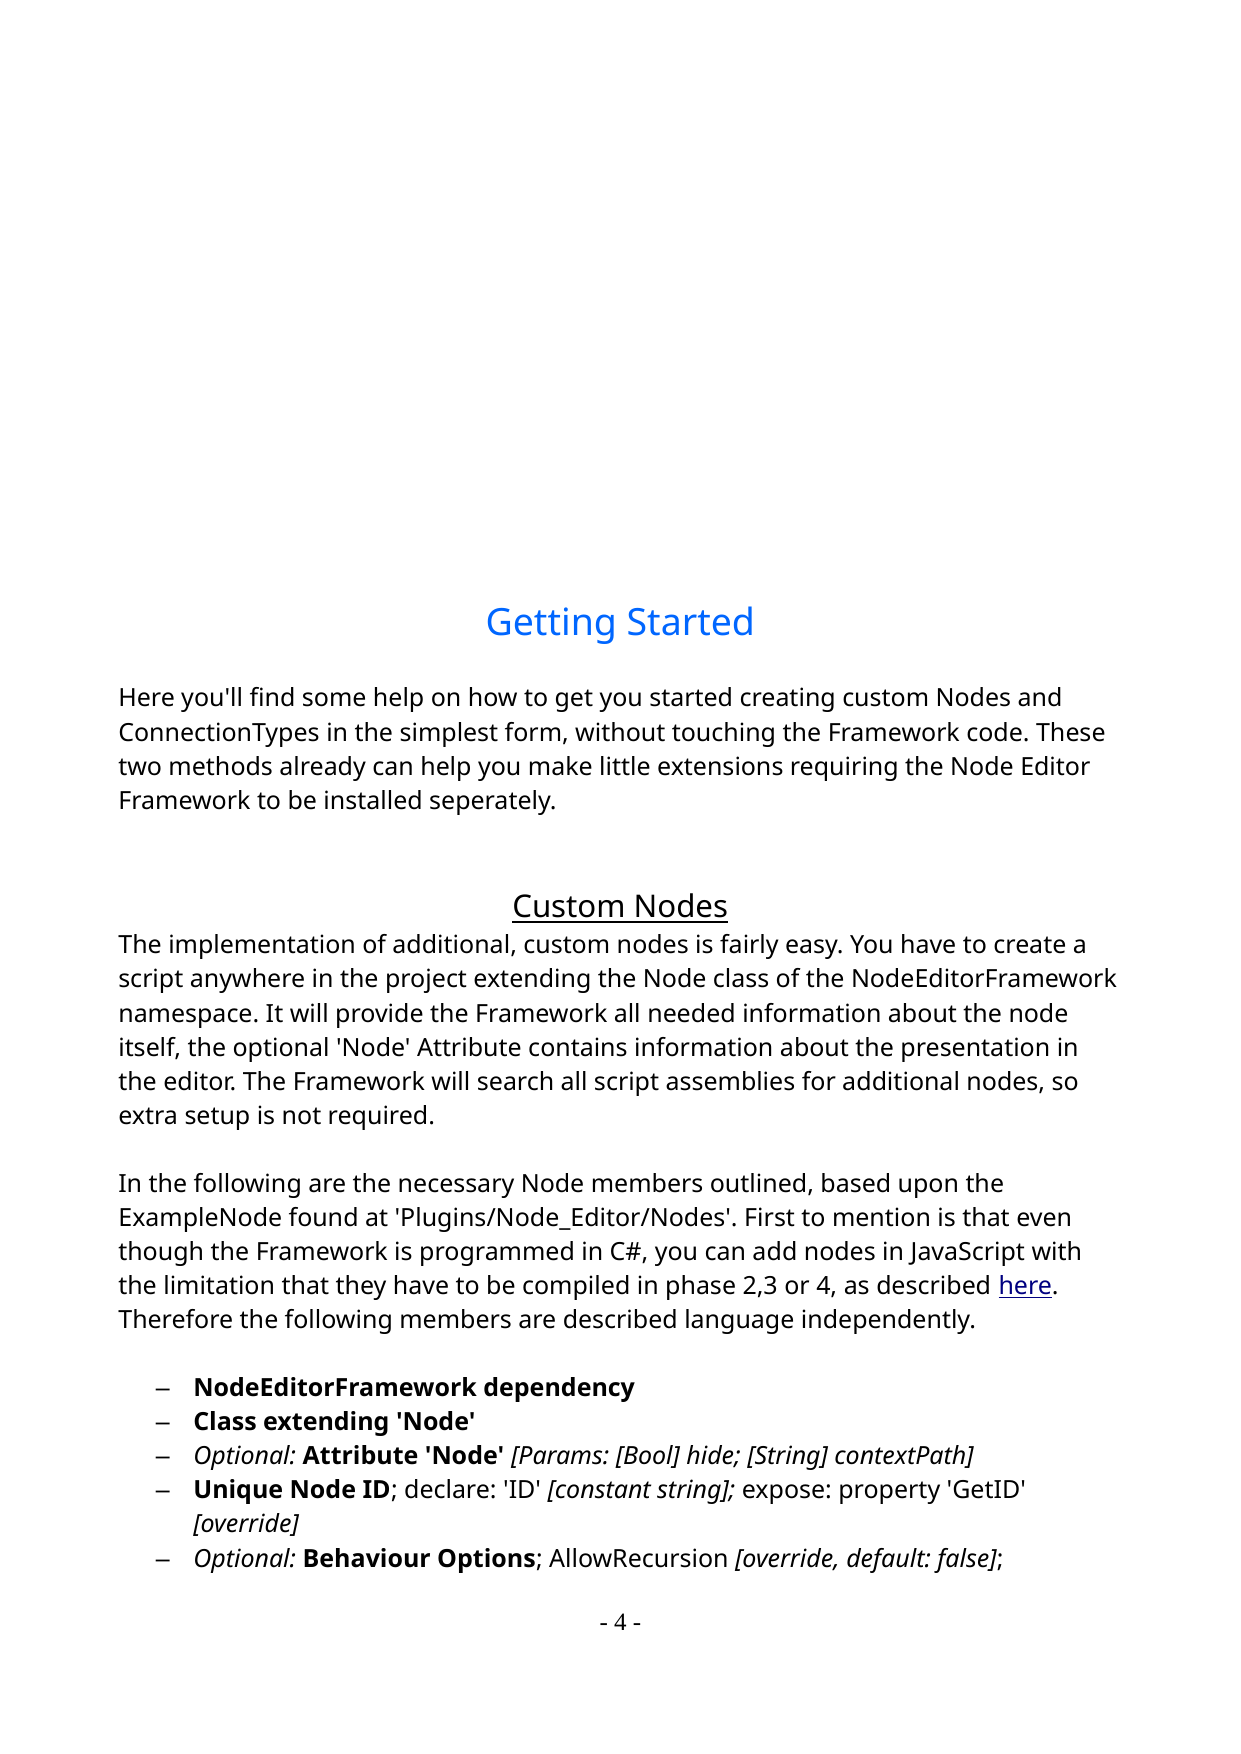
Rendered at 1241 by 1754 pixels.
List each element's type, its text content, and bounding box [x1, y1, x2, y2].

list Optional: Behaviour Options; AllowRecursion [override, default: false]; [156, 1540, 1122, 1574]
text Getting Started [118, 595, 1122, 646]
list Unique Node ID; declare: 'ID' [constant string]; expose: property 'GetID' [override] [156, 1472, 1122, 1540]
list NodeEditorFramework dependency [156, 1370, 1122, 1404]
list Class extending 'Node' [156, 1404, 1122, 1438]
list Optional: Attribute 'Node' [Params: [Bool] hide; [String] contextPath] [156, 1438, 1122, 1472]
text Here you'll find some help on how to get you started creating custom Nodes and ConnectionTypes in the simplest form, without touching the Framework code. These two methods already can help you make little extensions requiring the Node Editor Framework to be installed seperately. [118, 680, 1122, 816]
text In the following are the necessary Node members outlined, based upon the ExampleNode found at 'Plugins/Node_Editor/Nodes'. First to mention is that even though the Framework is programmed in C#, you can add nodes in JavaScript with the limitation that they have to be compiled in phase 2,3 or 4, as described here. Therefore the following members are described language independently. [118, 1166, 1122, 1336]
text The implementation of additional, custom nodes is fairly easy. You have to create a script anywhere in the project extending the Node class of the NodeEditorFramework namespace. It will provide the Framework all needed information about the node itself, the optional 'Node' Attribute contains information about the presentation in the editor. The Framework will search all script assemblies for additional nodes, so extra setup is not required. [118, 927, 1122, 1131]
text Custom Nodes [118, 884, 1122, 927]
